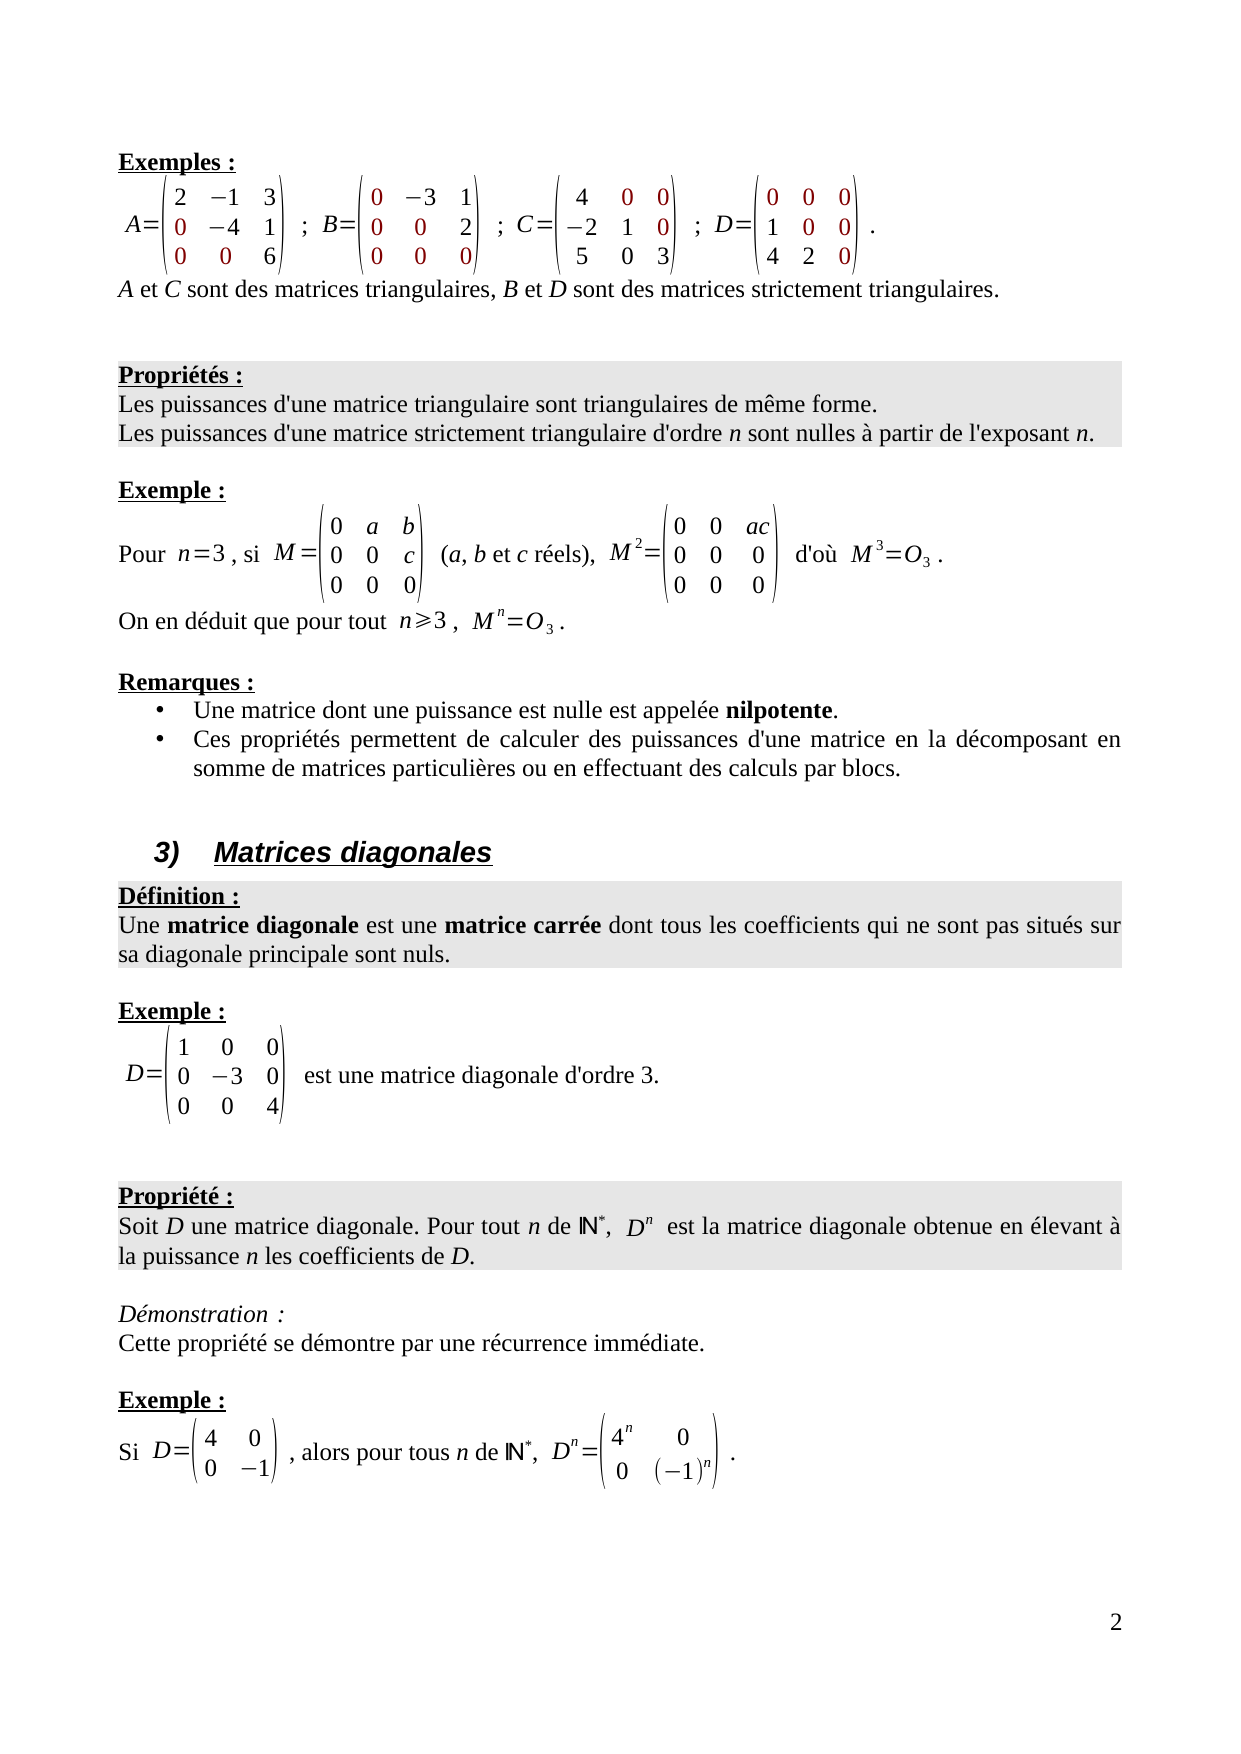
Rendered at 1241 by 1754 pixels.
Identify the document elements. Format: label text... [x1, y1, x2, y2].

text Démonstration : [118, 1299, 1122, 1328]
text Les puissances d'une matrice strictement triangulaire d'ordre n sont nulles à partir de l'exposant n. [118, 418, 1122, 447]
list Ces propriétés permettent de calculer des puissances d'une matrice en la décomposant en somme de matrices particulières ou en effectuant des calculs par blocs. [156, 724, 1122, 782]
text est une matrice diagonale d'ordre 3. [118, 1025, 1122, 1124]
text Propriétés : [118, 361, 1122, 389]
text A et C sont des matrices triangulaires, B et D sont des matrices strictement triangulaires. [118, 274, 1122, 303]
text Définition : [118, 881, 1122, 910]
text ; ; ; . [118, 176, 1122, 274]
text Pour , si (a, b et c réels), d'où . [118, 504, 1122, 603]
text On en déduit que pour tout , . [118, 603, 1122, 638]
text Les puissances d'une matrice triangulaire sont triangulaires de même forme. [118, 389, 1122, 418]
text Si , alors pour tous n de ℕ*, . [118, 1414, 1122, 1488]
subtitle Matrices diagonales [153, 835, 1122, 869]
list Une matrice dont une puissance est nulle est appelée nilpotente. [156, 695, 1122, 724]
text Soit D une matrice diagonale. Pour tout n de ℕ*, est la matrice diagonale obtenue en élevant à la puissance n les coefficients de D. [118, 1210, 1122, 1270]
text Exemple : [118, 476, 1122, 504]
text Une matrice diagonale est une matrice carrée dont tous les coefficients qui ne sont pas situés sur sa diagonale principale sont nuls. [118, 910, 1122, 968]
text Exemple : [118, 996, 1122, 1025]
text Exemples : [118, 147, 1122, 176]
text Propriété : [118, 1181, 1122, 1210]
text Cette propriété se démontre par une récurrence immédiate. [118, 1328, 1122, 1356]
text Exemple : [118, 1385, 1122, 1414]
text Remarques : [118, 667, 1122, 695]
